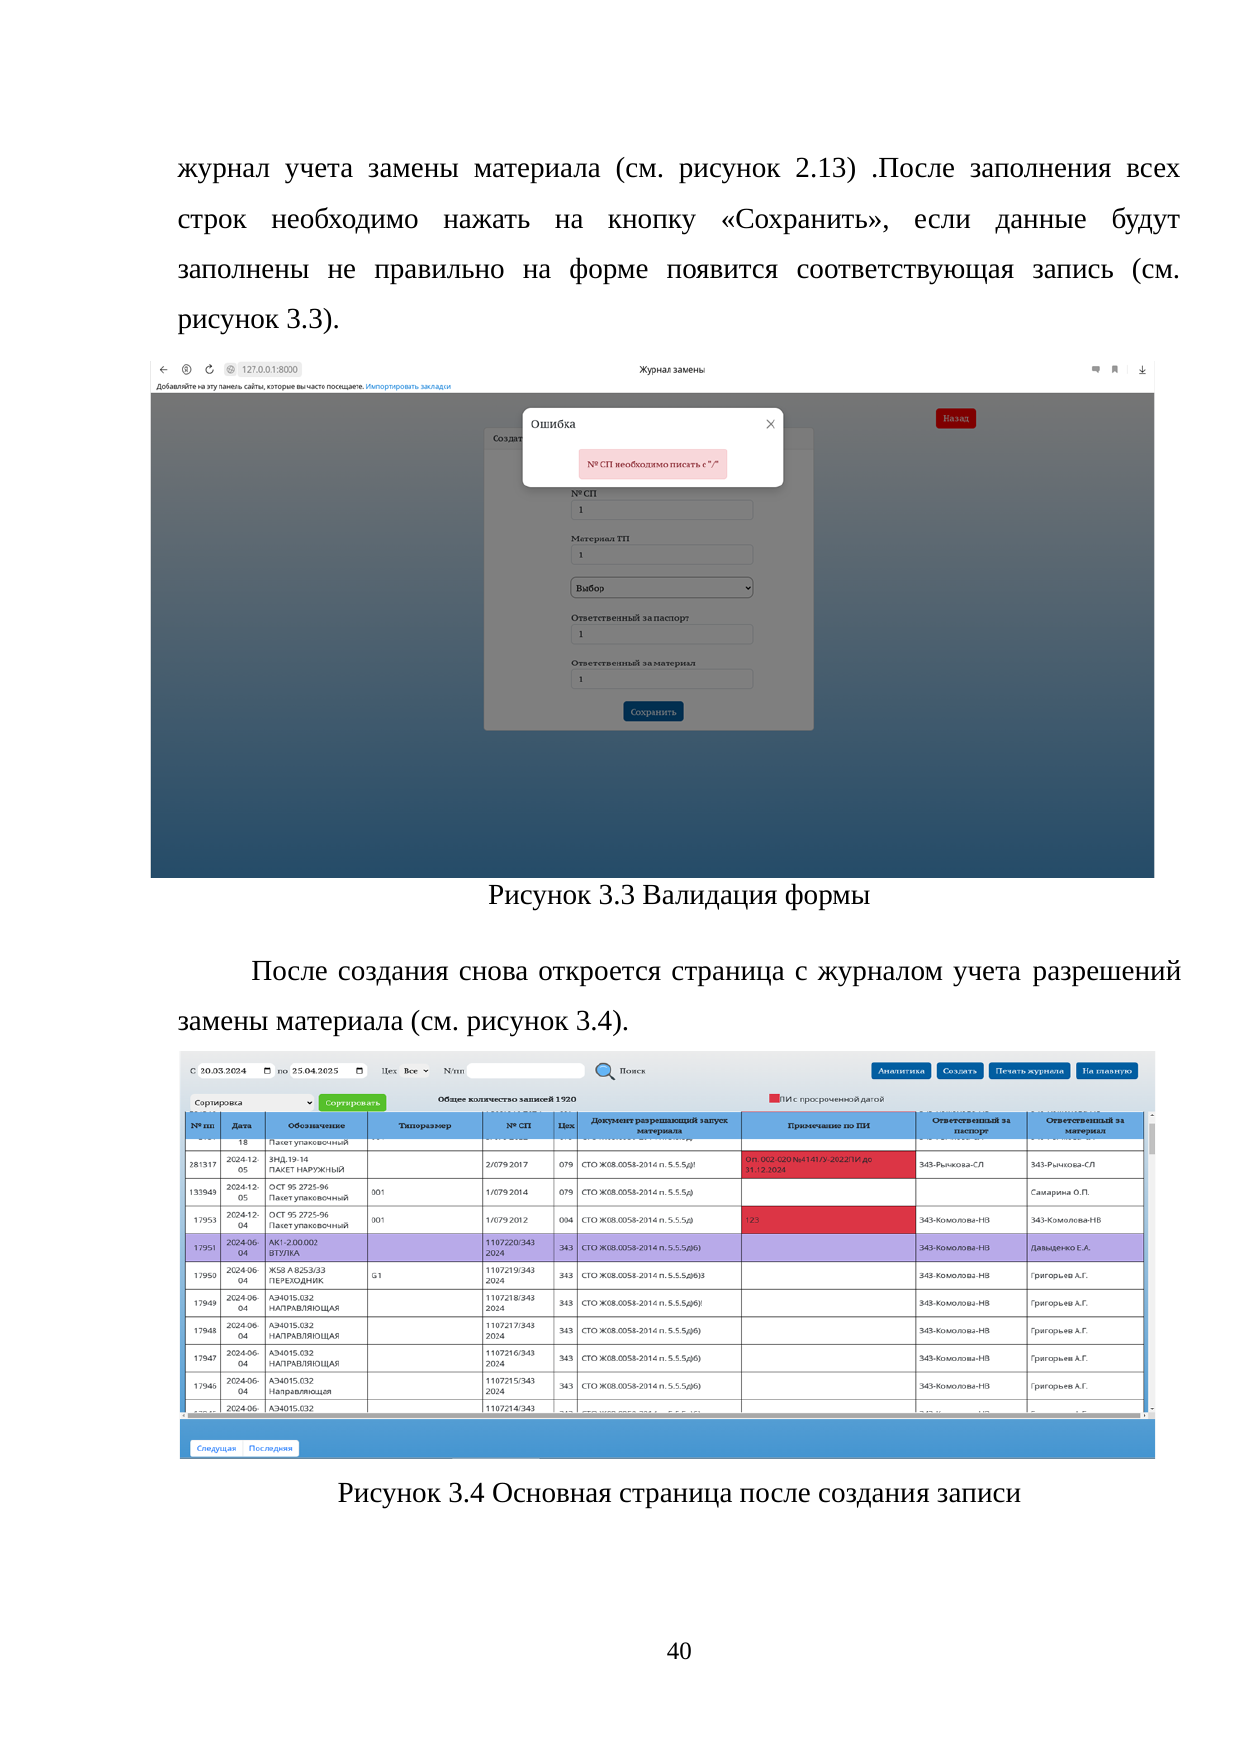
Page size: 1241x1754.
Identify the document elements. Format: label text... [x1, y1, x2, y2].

text Рисунок 3.4 Основная страница после создания записи [177, 1078, 1181, 1508]
picture [150, 361, 1155, 878]
text журнал учета замены материала (см. рисунок 2.13) .После заполнения всех строк необходимо нажать на кнопку «Сохранить», если данные будут заполнены не правильно на форме появится соответствующая запись (см. рисунок 3.3). [177, 151, 1181, 335]
text После создания снова откроется страница с журналом учета разрешений замены материала (см. рисунок 3.4). [177, 953, 1181, 1037]
text Рисунок 3.3 Валидация формы [177, 377, 1181, 911]
picture [179, 1051, 1156, 1459]
